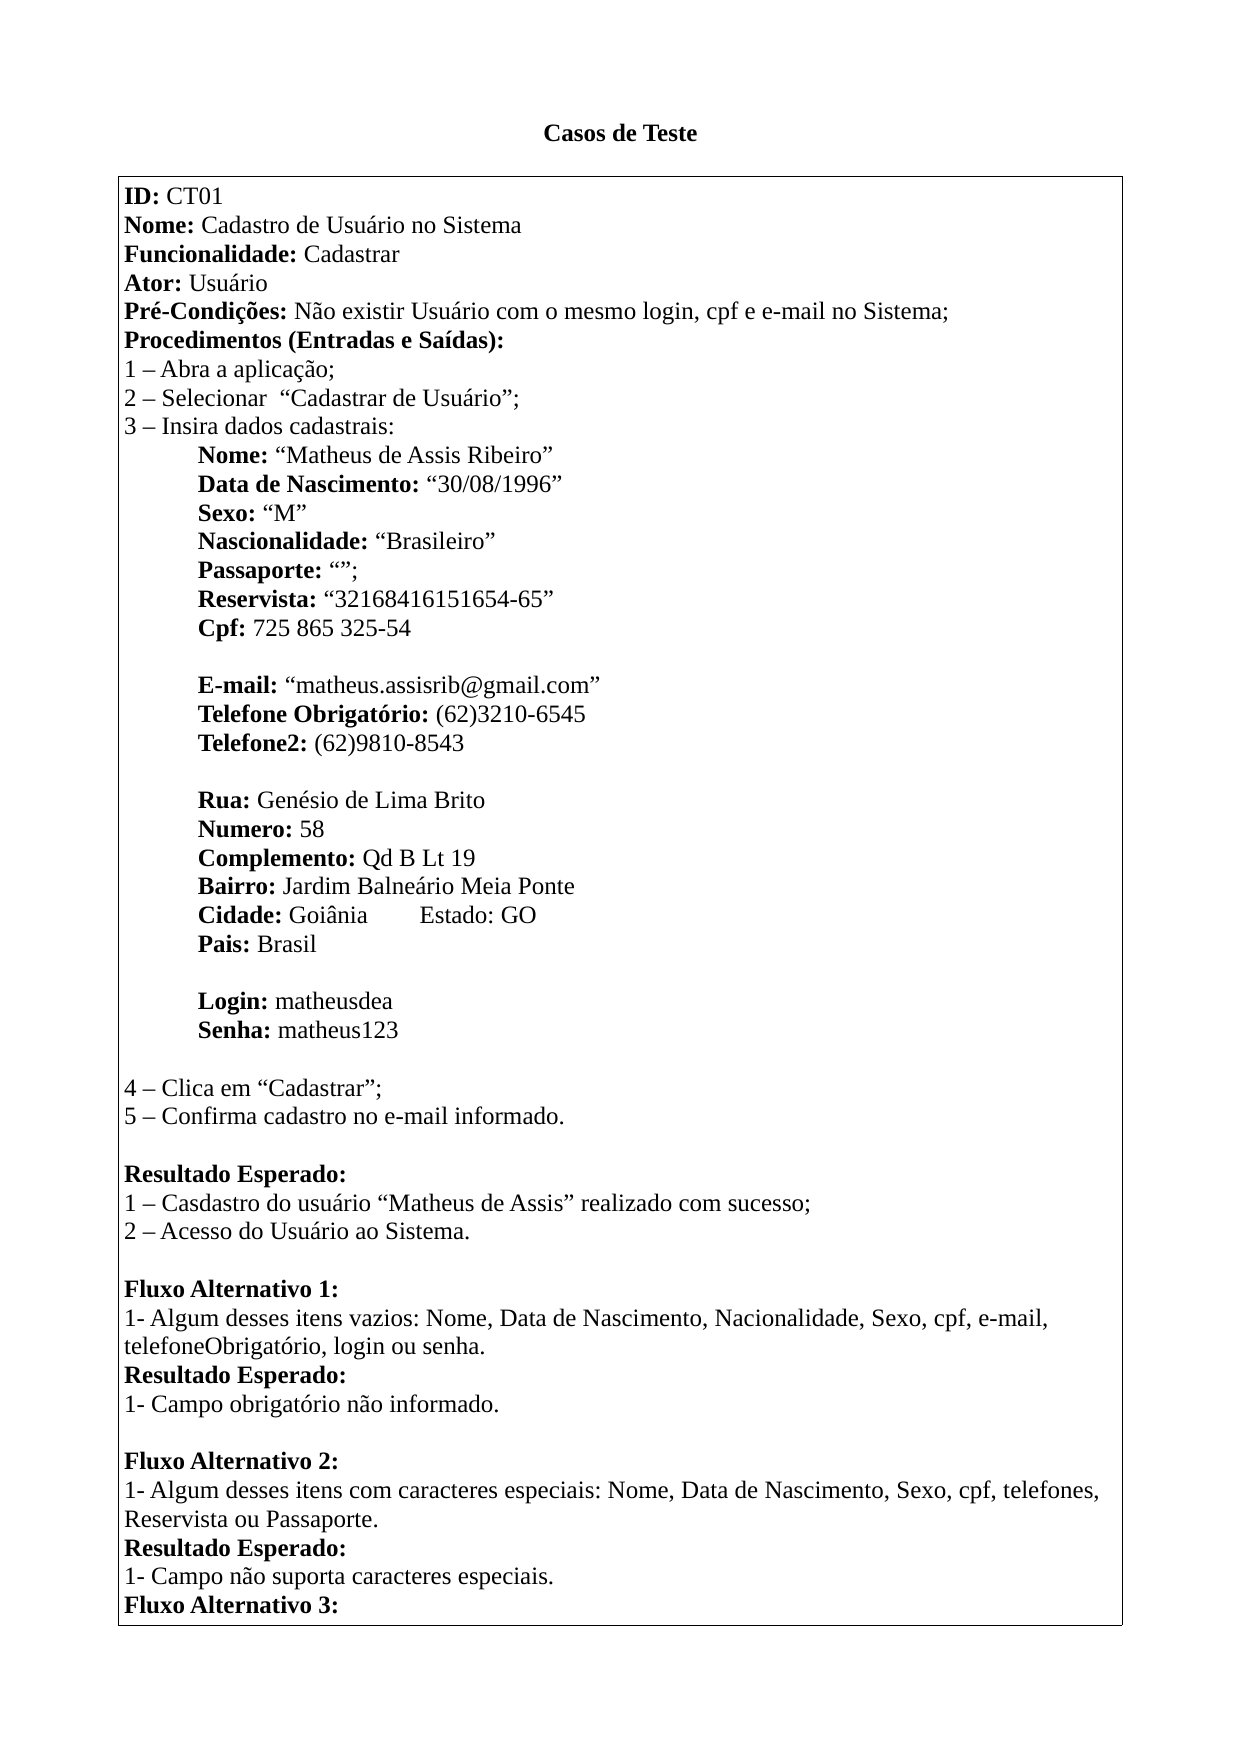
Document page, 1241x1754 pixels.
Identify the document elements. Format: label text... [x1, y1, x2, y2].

text Casos de Teste [118, 118, 1122, 147]
table_header ID: CT01 Nome: Cadastro de Usuário no Sistema Funcionalidade: Cadastrar Ator: Usuário Pré-Condições: Não existir Usuário com o mesmo login, cpf e e-mail no Sistema; Procedimentos (Entradas e Saídas): 1 – Abra a aplicação; 2 – Selecionar “Cadastrar de Usuário”; 3 – Insira dados cadastrais: Nome: “Matheus de Assis Ribeiro” Data de Nascimento: “30/08/1996” Sexo: “M” Nascionalidade: “Brasileiro” Passaporte: “”; Reservista: “32168416151654-65” Cpf: 725 865 325-54 E-mail: “matheus.assisrib@gmail.com” Telefone Obrigatório: (62)3210-6545 Telefone2: (62)9810-8543 Rua: Genésio de Lima Brito Numero: 58 Complemento: Qd B Lt 19 Bairro: Jardim Balneário Meia Ponte Cidade: Goiânia Estado: GO Pais: Brasil Login: matheusdea Senha: matheus123 4 – Clica em “Cadastrar”; 5 – Confirma cadastro no e-mail informado. Resultado Esperado: 1 – Casdastro do usuário “Matheus de Assis” realizado com sucesso; 2 – Acesso do Usuário ao Sistema. Fluxo Alternativo 1: 1- Algum desses itens vazios: Nome, Data de Nascimento, Nacionalidade, Sexo, cpf, e-mail, telefoneObrigatório, login ou senha. Resultado Esperado: 1- Campo obrigatório não informado. Fluxo Alternativo 2: 1- Algum desses itens com caracteres especiais: Nome, Data de Nascimento, Sexo, cpf, telefones, Reservista ou Passaporte. Resultado Esperado: 1- Campo não suporta caracteres especiais. Fluxo Alternativo 3: [119, 177, 1122, 1625]
